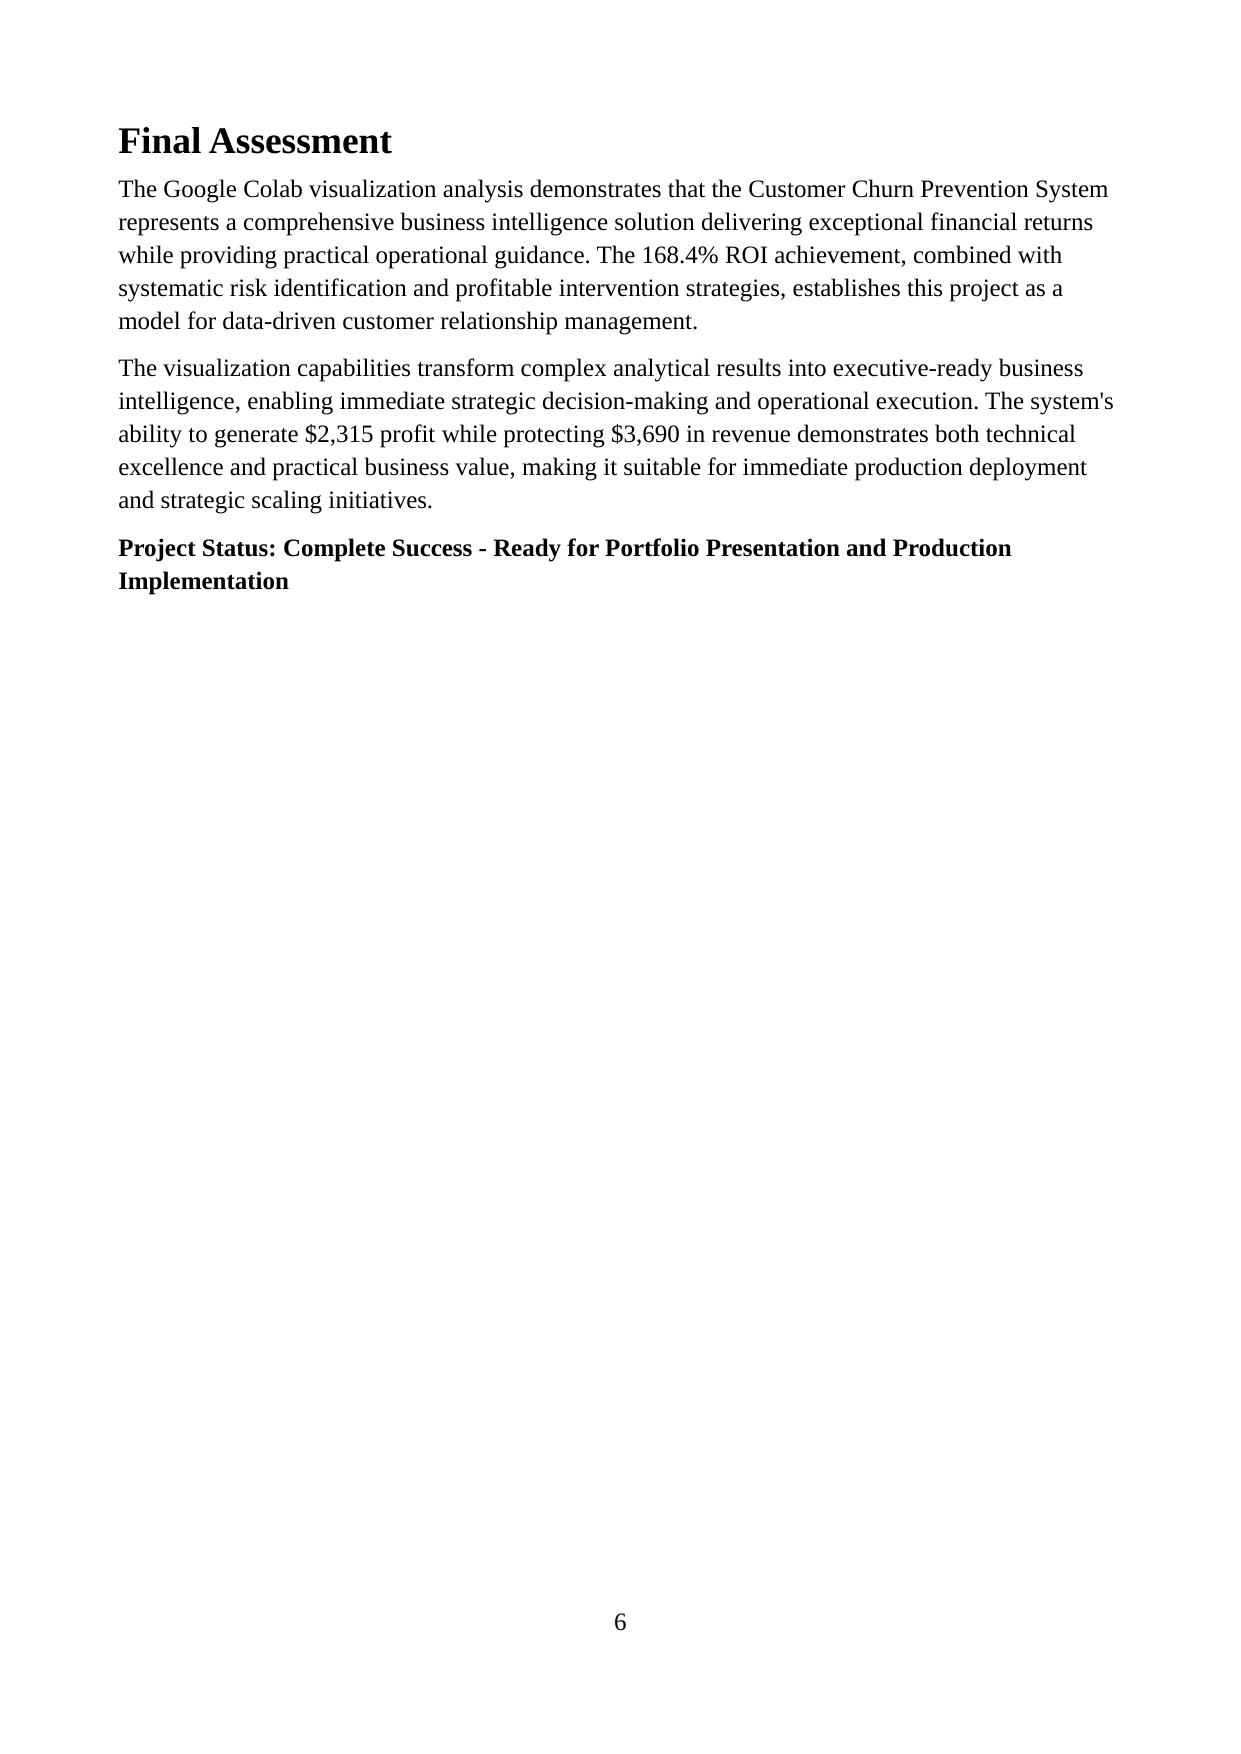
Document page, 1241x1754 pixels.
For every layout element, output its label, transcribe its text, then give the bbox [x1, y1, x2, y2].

subtitle Final Assessment [118, 118, 1122, 161]
text Project Status: Complete Success - Ready for Portfolio Presentation and Production Implementation [118, 533, 1122, 595]
text The visualization capabilities transform complex analytical results into executive-ready business intelligence, enabling immediate strategic decision-making and operational execution. The system's ability to generate $2,315 profit while protecting $3,690 in revenue demonstrates both technical excellence and practical business value, making it suitable for immediate production deployment and strategic scaling initiatives. [118, 353, 1122, 514]
text The Google Colab visualization analysis demonstrates that the Customer Churn Prevention System represents a comprehensive business intelligence solution delivering exceptional financial returns while providing practical operational guidance. The 168.4% ROI achievement, combined with systematic risk identification and profitable intervention strategies, establishes this project as a model for data-driven customer relationship management. [118, 174, 1122, 334]
